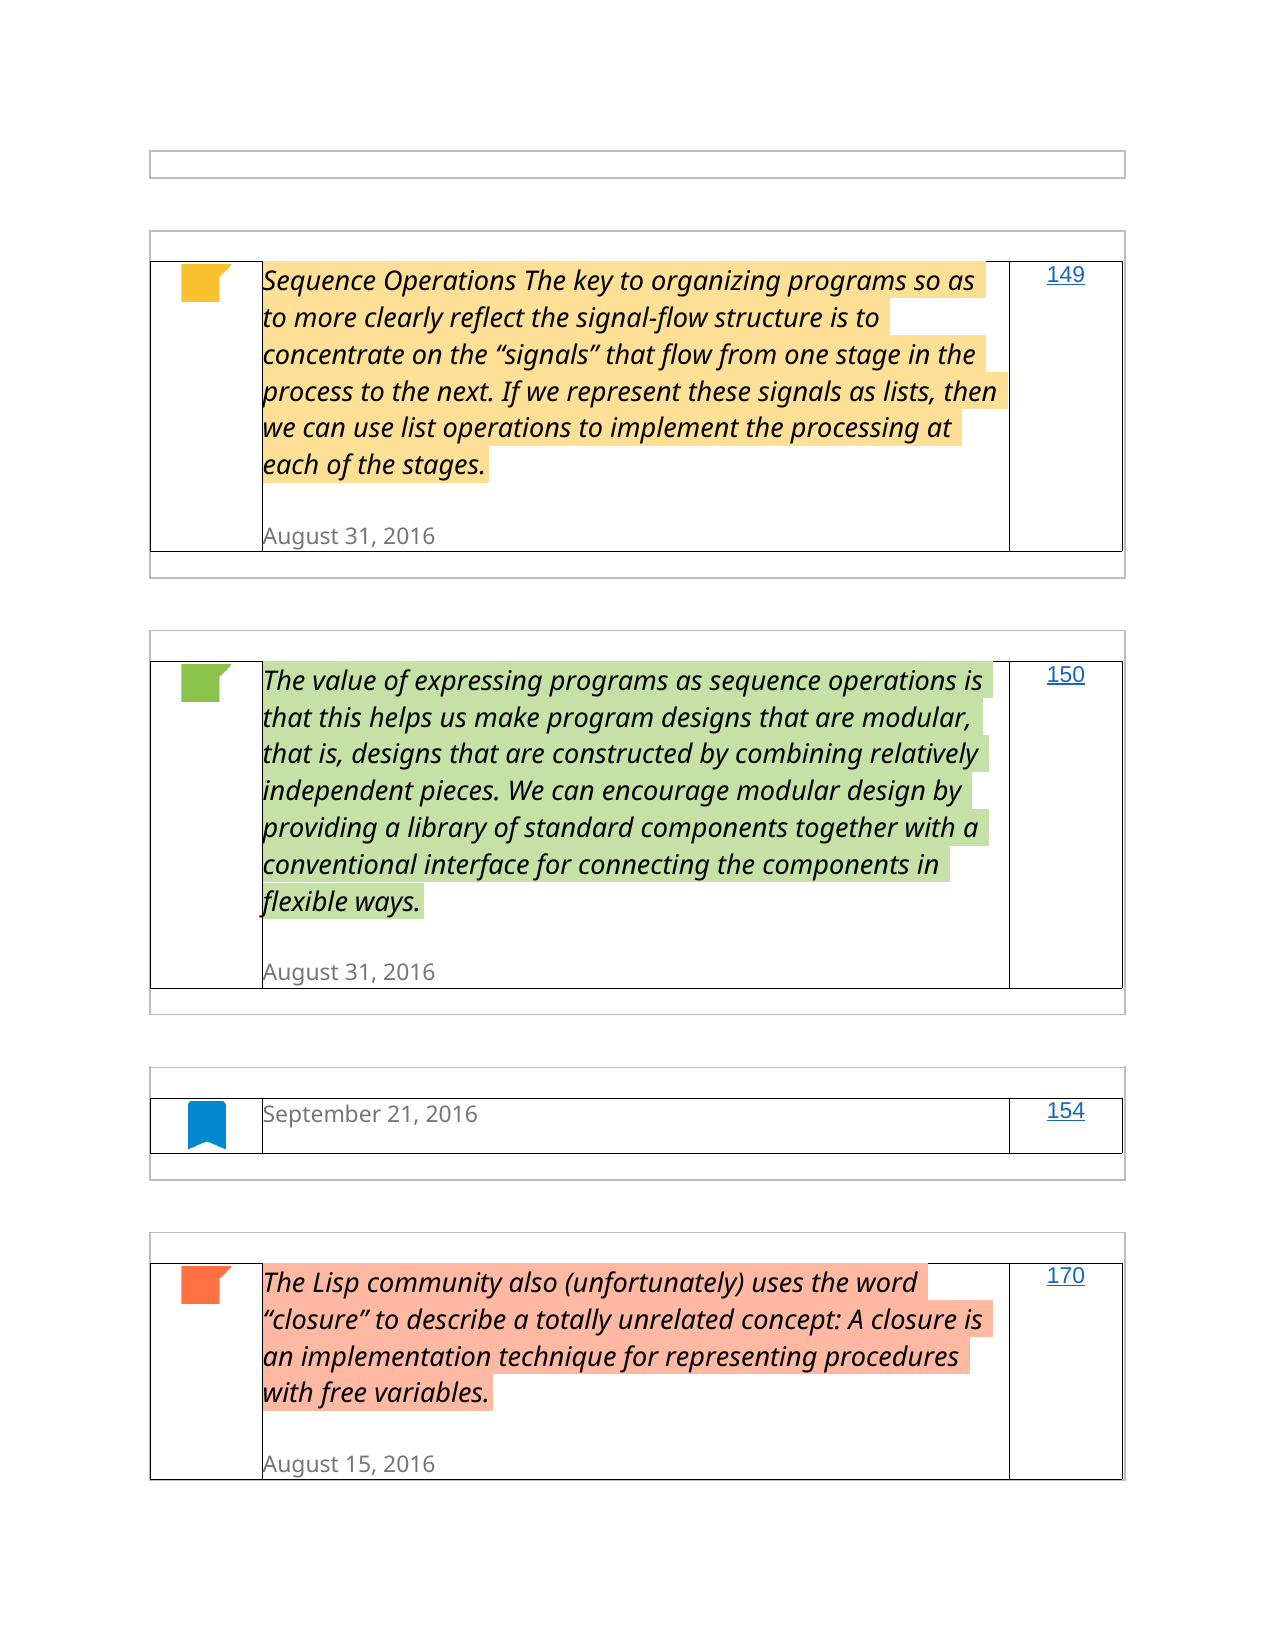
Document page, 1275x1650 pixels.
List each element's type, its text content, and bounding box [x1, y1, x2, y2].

table_header [151, 1068, 1124, 1179]
picture [181, 1266, 232, 1304]
table_header The Lisp community also (unfortunately) uses the word “closure” to describe a totally unrelated concept: A closure is an implementation technique for representing procedures with free variables. August 15, 2016 [263, 1264, 1009, 1479]
table_header 170 [1010, 1264, 1122, 1479]
table_header [151, 152, 1124, 177]
table_header [151, 1233, 1124, 1479]
table_header 150 [1010, 662, 1122, 987]
table_header [151, 662, 262, 987]
table_header 154 [1010, 1099, 1122, 1153]
table_header Sequence Operations The key to organizing programs so as to more clearly reflect the signal-flow structure is to concentrate on the “signals” that flow from one stage in the process to the next. If we represent these signals as lists, then we can use list operations to implement the processing at each of the stages. August 31, 2016 [263, 262, 1009, 551]
table_header [151, 631, 1124, 1014]
table_header [151, 232, 1124, 577]
picture [181, 664, 232, 702]
picture [181, 264, 232, 302]
table_header The value of expressing programs as sequence operations is that this helps us make program designs that are modular, that is, designs that are constructed by combining relatively independent pieces. We can encourage modular design by providing a library of standard components together with a conventional interface for connecting the components in flexible ways. August 31, 2016 [263, 662, 1009, 987]
table_header [151, 262, 262, 551]
table_header [151, 1264, 262, 1479]
table_header [151, 1099, 262, 1153]
table_header 149 [1010, 262, 1122, 551]
table_header September 21, 2016 [263, 1099, 1009, 1153]
picture [181, 1101, 232, 1150]
